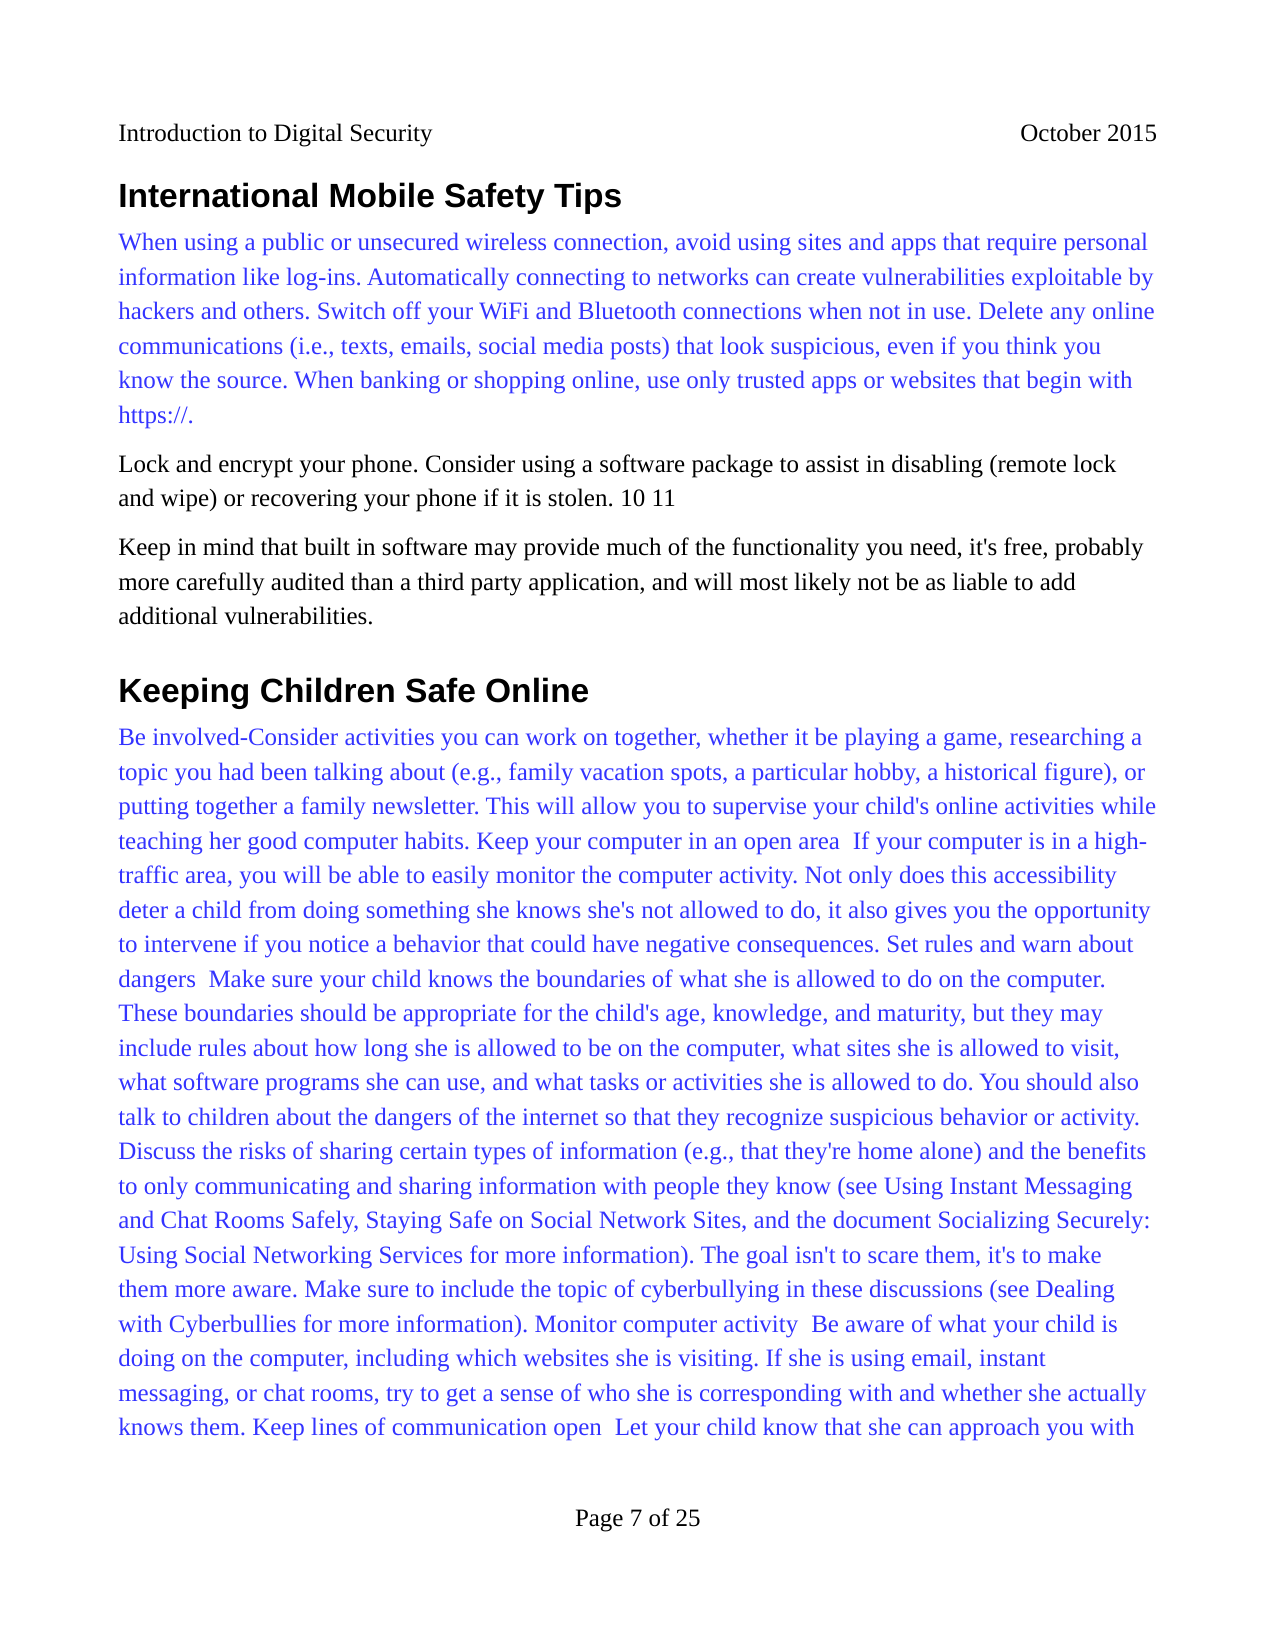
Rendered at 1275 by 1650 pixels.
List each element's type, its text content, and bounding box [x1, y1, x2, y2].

text Be involved-Consider activities you can work on together, whether it be playing a game, researching a topic you had been talking about (e.g., family vacation spots, a particular hobby, a historical figure), or putting together a family newsletter. This will allow you to supervise your child's online activities while teaching her good computer habits. Keep your computer in an open area ­ If your computer is in a high­traffic area, you will be able to easily monitor the computer activity. Not only does this accessibility deter a child from doing something she knows she's not allowed to do, it also gives you the opportunity to intervene if you notice a behavior that could have negative consequences. Set rules and warn about dangers ­ Make sure your child knows the boundaries of what she is allowed to do on the computer. These boundaries should be appropriate for the child's age, knowledge, and maturity, but they may include rules about how long she is allowed to be on the computer, what sites she is allowed to visit, what software programs she can use, and what tasks or activities she is allowed to do. You should also talk to children about the dangers of the internet so that they recognize suspicious behavior or activity. Discuss the risks of sharing certain types of information (e.g., that they're home alone) and the benefits to only communicating and sharing information with people they know (see Using Instant Messaging and Chat Rooms Safely, Staying Safe on Social Network Sites, and the document Socializing Securely: Using Social Networking Services for more information). The goal isn't to scare them, it's to make them more aware. Make sure to include the topic of cyberbullying in these discussions (see Dealing with Cyberbullies for more information). Monitor computer activity ­ Be aware of what your child is doing on the computer, including which websites she is visiting. If she is using email, instant messaging, or chat rooms, try to get a sense of who she is corresponding with and whether she actually knows them. Keep lines of communication open ­ Let your child know that she can approach you with [118, 722, 1157, 1441]
subtitle International Mobile Safety Tips [118, 176, 1157, 215]
text Lock and encrypt your phone. Consider using a software package to assist in disabling (remote lock and wipe) or recovering your phone if it is stolen. 10 11 [118, 449, 1157, 512]
text When using a public or unsecured wireless connection, avoid using sites and apps that require personal information like log-ins. Automatically connecting to networks can create vulnerabilities exploitable by hackers and others. Switch off your WiFi and Bluetooth connections when not in use. Delete any online communications (i.e., texts, emails, social media posts) that look suspicious, even if you think you know the source. When banking or shopping online, use only trusted apps or websites that begin with https://. [118, 227, 1157, 429]
text Keep in mind that built in software may provide much of the functionality you need, it's free, probably more carefully audited than a third party application, and will most likely not be as liable to add additional vulnerabilities. [118, 532, 1157, 630]
subtitle Keeping Children Safe Online [118, 671, 1157, 710]
